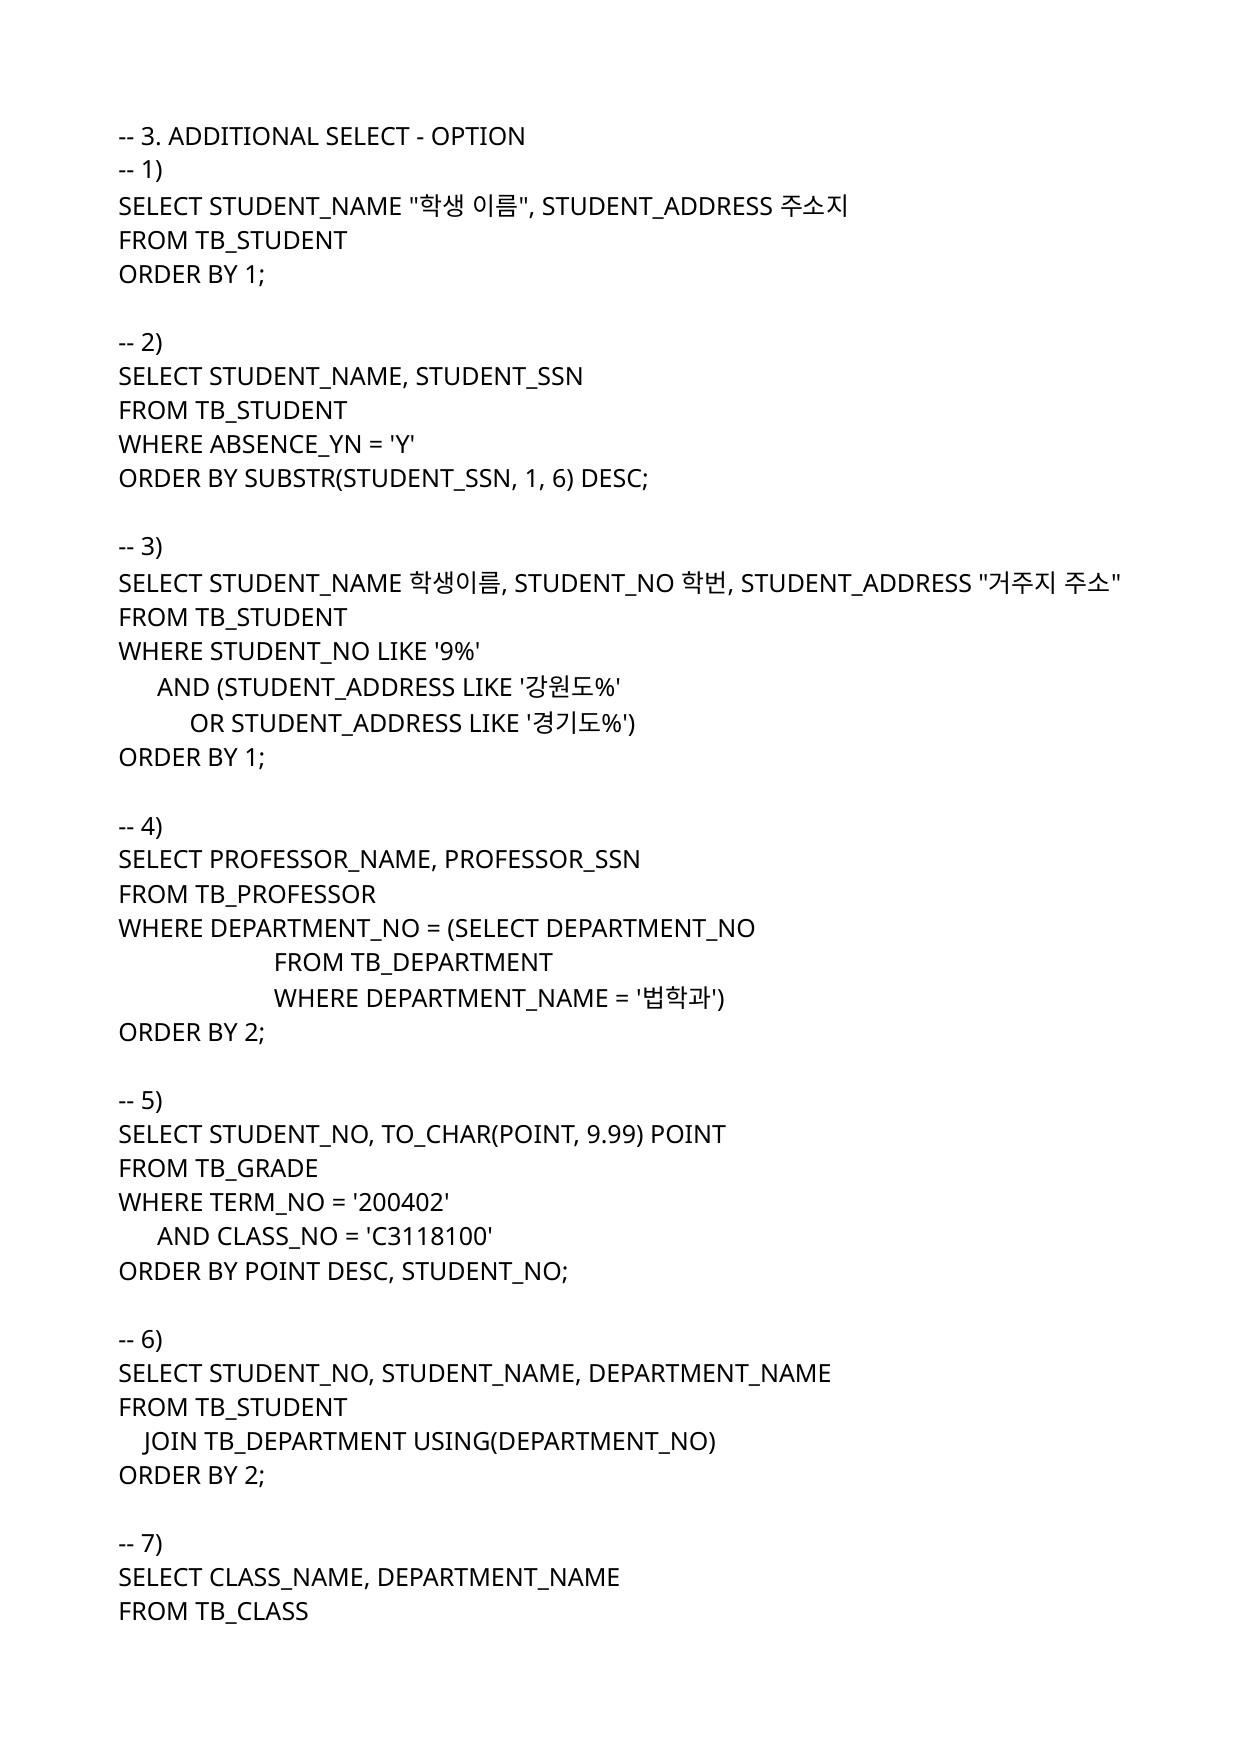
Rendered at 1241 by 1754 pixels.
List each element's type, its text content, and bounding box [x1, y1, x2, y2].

text SELECT STUDENT_NAME "학생 이름", STUDENT_ADDRESS 주소지 [118, 186, 1122, 222]
text -- 5) [118, 1083, 1122, 1117]
text -- 1) [118, 152, 1122, 186]
text JOIN TB_DEPARTMENT USING(DEPARTMENT_NO) [118, 1423, 1122, 1457]
text SELECT STUDENT_NO, STUDENT_NAME, DEPARTMENT_NAME [118, 1355, 1122, 1389]
text FROM TB_STUDENT [118, 393, 1122, 427]
text AND (STUDENT_ADDRESS LIKE '강원도%' [118, 667, 1122, 704]
text SELECT PROFESSOR_NAME, PROFESSOR_SSN [118, 842, 1122, 876]
text OR STUDENT_ADDRESS LIKE '경기도%') [118, 704, 1122, 740]
text WHERE DEPARTMENT_NO = (SELECT DEPARTMENT_NO [118, 910, 1122, 944]
text ORDER BY POINT DESC, STUDENT_NO; [118, 1253, 1122, 1287]
text ORDER BY SUBSTR(STUDENT_SSN, 1, 6) DESC; [118, 461, 1122, 495]
text AND CLASS_NO = 'C3118100' [118, 1219, 1122, 1253]
text WHERE DEPARTMENT_NAME = '법학과') [118, 978, 1122, 1015]
text WHERE STUDENT_NO LIKE '9%' [118, 633, 1122, 667]
text SELECT STUDENT_NAME, STUDENT_SSN [118, 359, 1122, 393]
text FROM TB_PROFESSOR [118, 876, 1122, 910]
text SELECT CLASS_NAME, DEPARTMENT_NAME [118, 1560, 1122, 1594]
text ORDER BY 1; [118, 740, 1122, 774]
text SELECT STUDENT_NO, TO_CHAR(POINT, 9.99) POINT [118, 1117, 1122, 1151]
text ORDER BY 1; [118, 257, 1122, 291]
text FROM TB_GRADE [118, 1151, 1122, 1185]
text -- 7) [118, 1526, 1122, 1560]
text WHERE ABSENCE_YN = 'Y' [118, 427, 1122, 461]
text FROM TB_STUDENT [118, 222, 1122, 257]
text FROM TB_STUDENT [118, 1389, 1122, 1423]
text SELECT STUDENT_NAME 학생이름, STUDENT_NO 학번, STUDENT_ADDRESS "거주지 주소" [118, 563, 1122, 599]
text -- 2) [118, 325, 1122, 359]
text -- 4) [118, 808, 1122, 842]
text -- 3) [118, 529, 1122, 563]
text FROM TB_DEPARTMENT [118, 944, 1122, 978]
text WHERE TERM_NO = '200402' [118, 1185, 1122, 1219]
text FROM TB_CLASS [118, 1594, 1122, 1628]
text FROM TB_STUDENT [118, 599, 1122, 633]
text -- 6) [118, 1321, 1122, 1355]
text ORDER BY 2; [118, 1457, 1122, 1492]
text -- 3. ADDITIONAL SELECT - OPTION [118, 118, 1122, 152]
text ORDER BY 2; [118, 1015, 1122, 1049]
